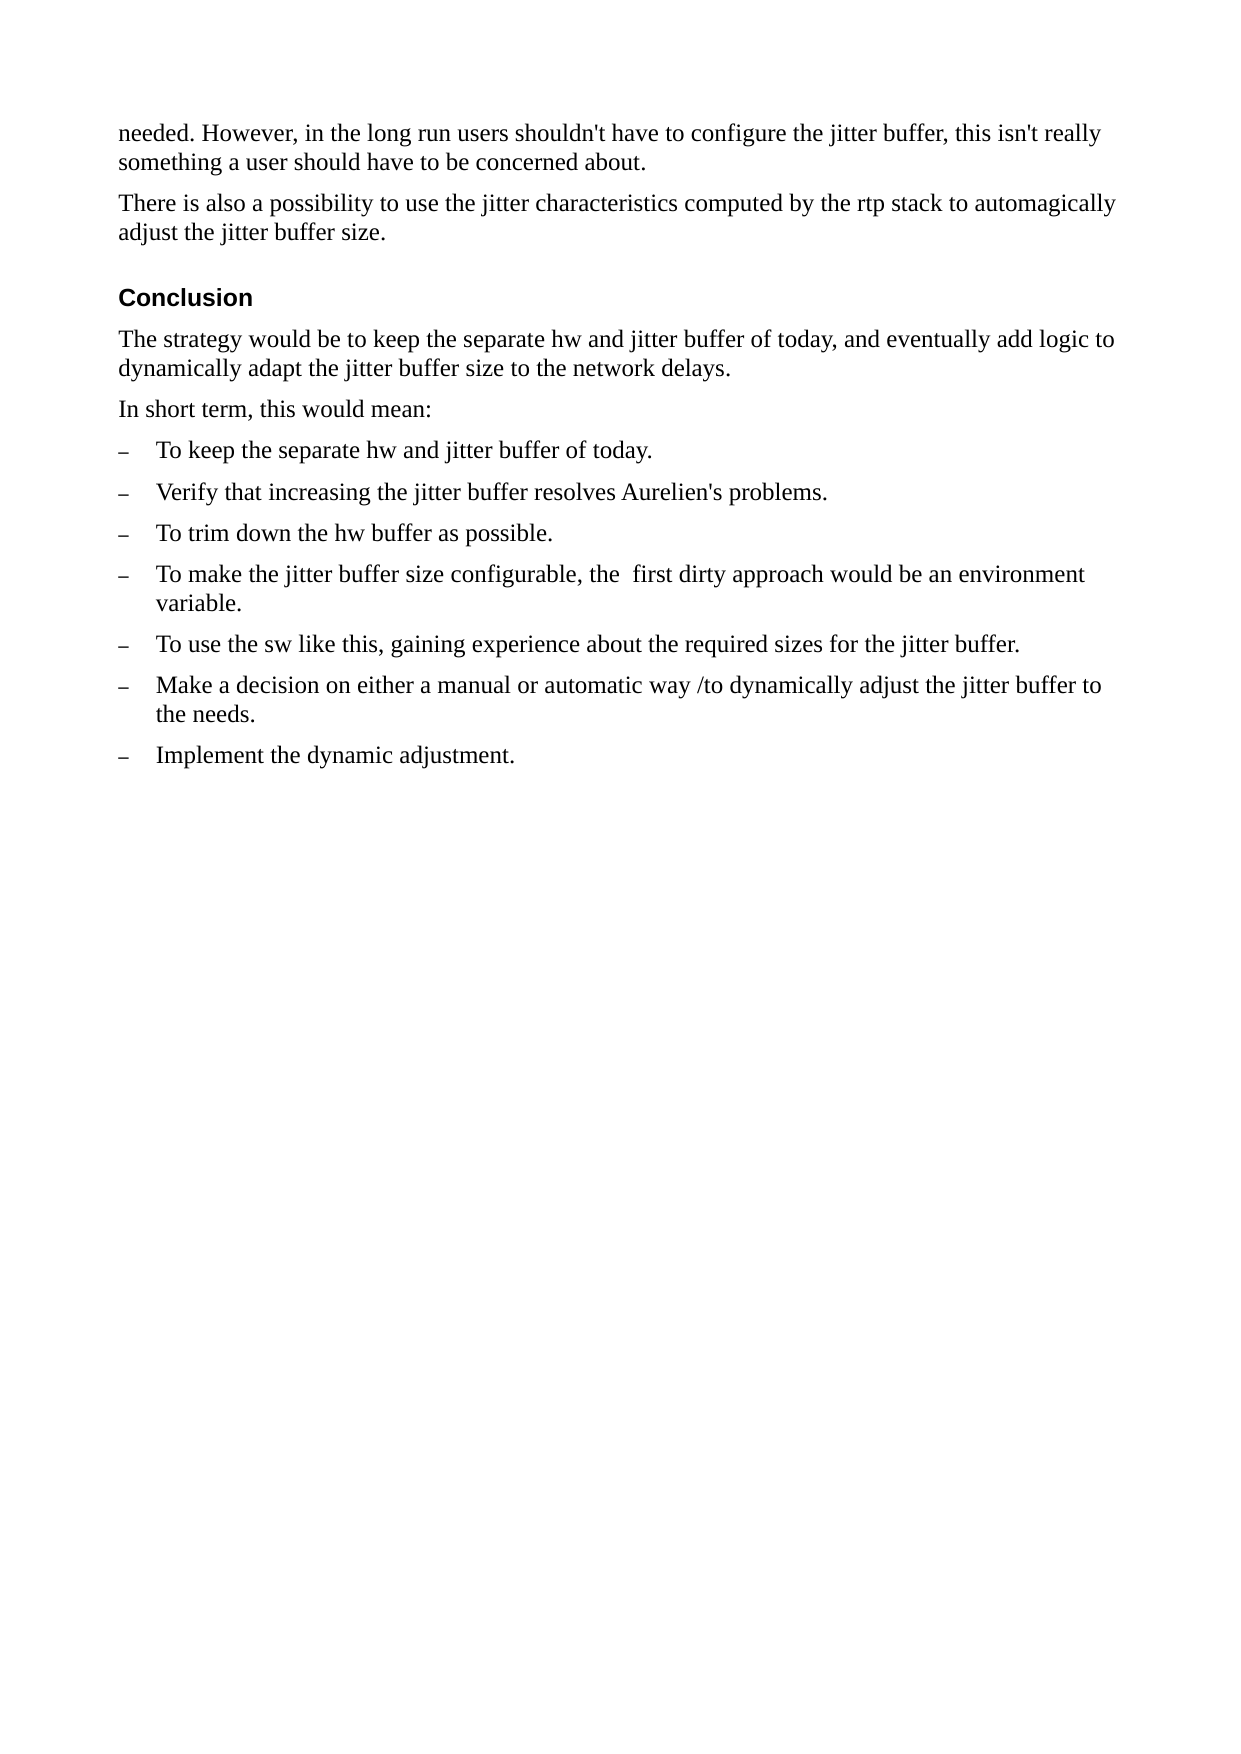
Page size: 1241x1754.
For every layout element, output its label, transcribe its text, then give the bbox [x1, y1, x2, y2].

text There is also a possibility to use the jitter characteristics computed by the rtp stack to automagically adjust the jitter buffer size. [118, 188, 1122, 246]
list Implement the dynamic adjustment. [118, 740, 1122, 769]
text In short term, this would mean: [118, 394, 1122, 423]
list Make a decision on either a manual or automatic way /to dynamically adjust the jitter buffer to the needs. [118, 670, 1122, 728]
list To make the jitter buffer size configurable, the first dirty approach would be an environment variable. [118, 559, 1122, 617]
subtitle Conclusion [118, 283, 1122, 312]
list To keep the separate hw and jitter buffer of today. [118, 435, 1122, 464]
list To trim down the hw buffer as possible. [118, 518, 1122, 547]
list Verify that increasing the jitter buffer resolves Aurelien's problems. [118, 477, 1122, 505]
text needed. However, in the long run users shouldn't have to configure the jitter buffer, this isn't really something a user should have to be concerned about. [118, 118, 1122, 176]
text The strategy would be to keep the separate hw and jitter buffer of today, and eventually add logic to dynamically adapt the jitter buffer size to the network delays. [118, 324, 1122, 382]
list To use the sw like this, gaining experience about the required sizes for the jitter buffer. [118, 629, 1122, 658]
